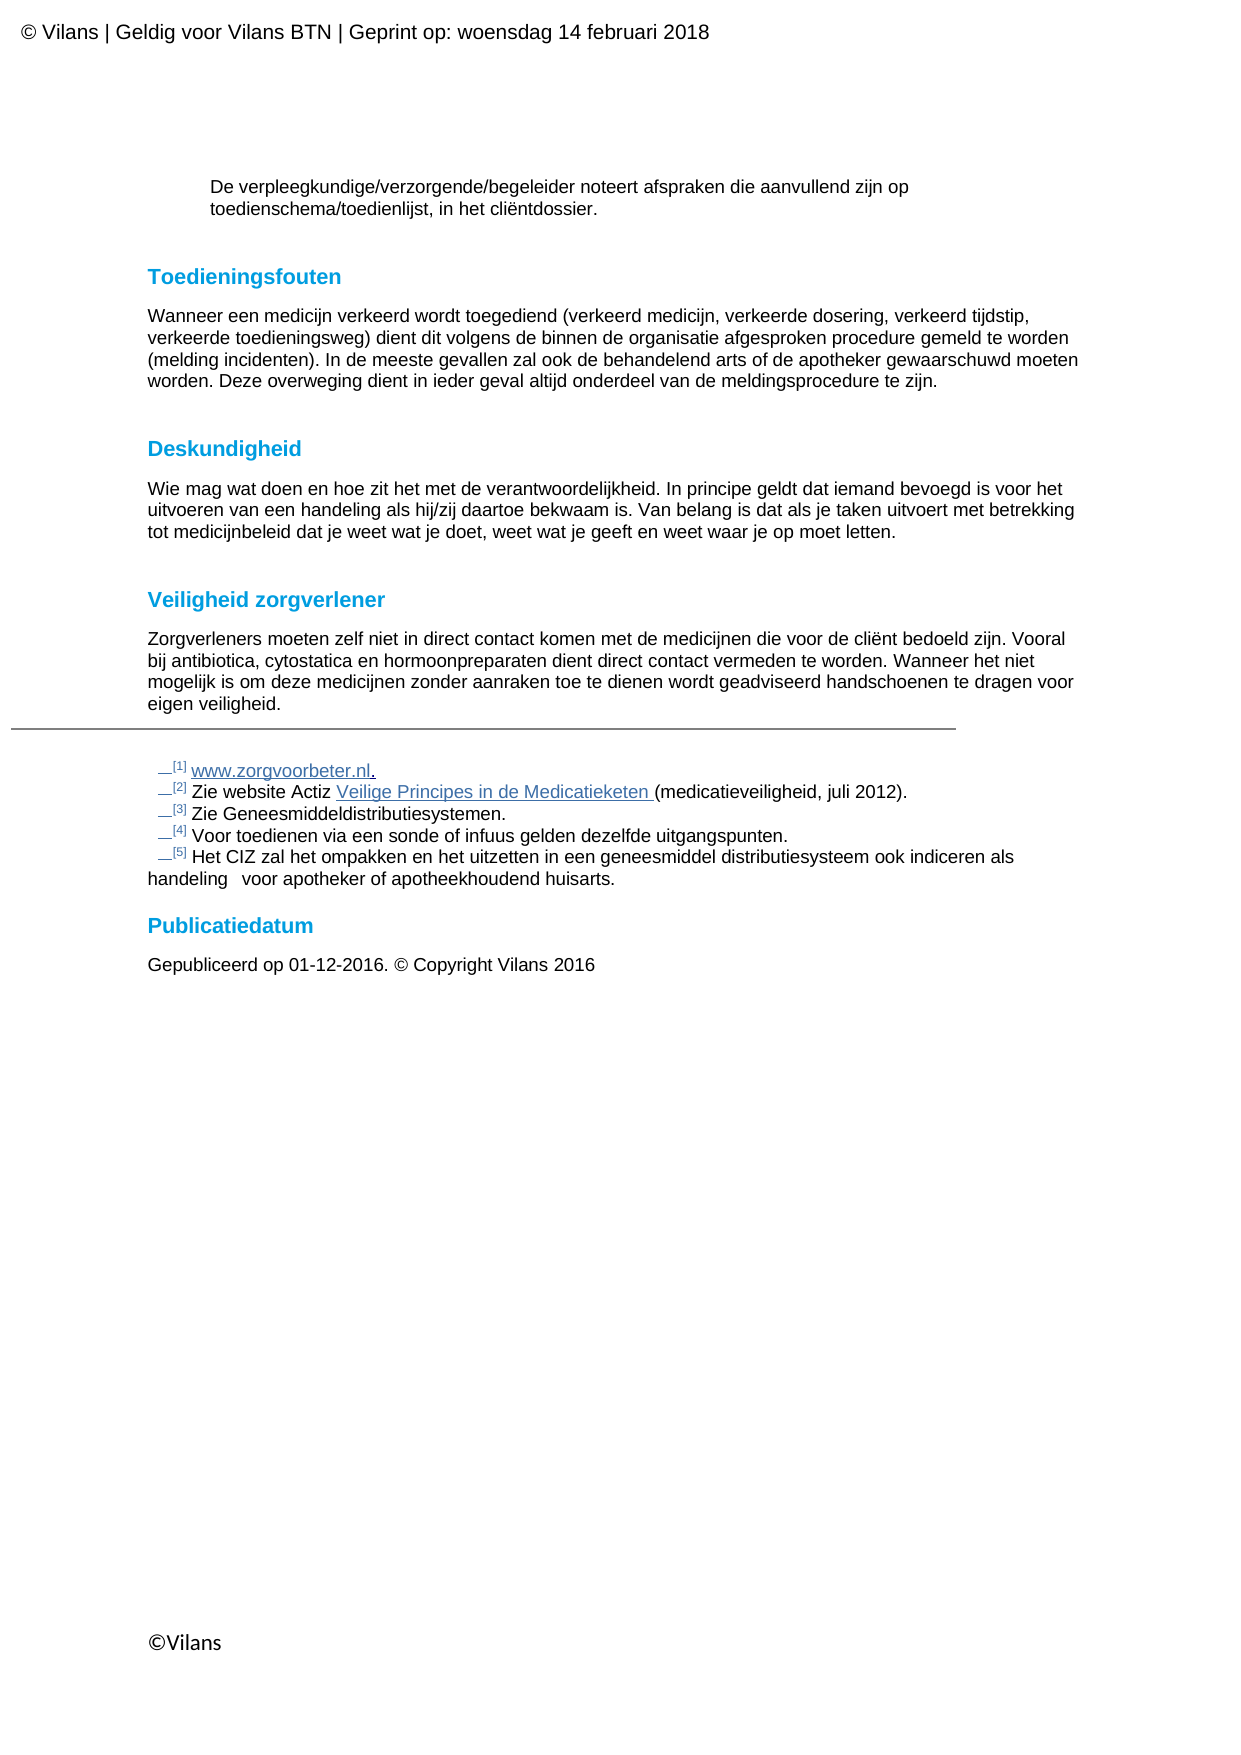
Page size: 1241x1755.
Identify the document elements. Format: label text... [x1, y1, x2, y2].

text De verpleegkundige/verzorgende/begeleider noteert afspraken die aanvullend zijn op toedienschema/toedienlijst, in het cliëntdossier. [210, 176, 1105, 219]
subtitle Deskundigheid [147, 436, 1105, 461]
text Wanneer een medicijn verkeerd wordt toegediend (verkeerd medicijn, verkeerde dosering, verkeerd tijdstip, verkeerde toedieningsweg) dient dit volgens de binnen de organisatie afgesproken procedure gemeld te worden (melding incidenten). In de meeste gevallen zal ook de behandelend arts of de apotheker gewaarschuwd moeten worden. Deze overweging dient in ieder geval altijd onderdeel van de meldingsprocedure te zijn. [147, 305, 1105, 392]
text [3] Zie Geneesmiddeldistributiesystemen. [147, 803, 1105, 825]
text [2] Zie website Actiz Veilige Principes in de Medicatieketen (medicatieveiligheid, juli 2012). [147, 782, 1105, 803]
text Zorgverleners moeten zelf niet in direct contact komen met de medicijnen die voor de cliënt bedoeld zijn. Vooral bij antibiotica, cytostatica en hormoonpreparaten dient direct contact vermeden te worden. Wanneer het niet mogelijk is om deze medicijnen zonder aanraken toe te dienen wordt geadviseerd handschoenen te dragen voor eigen veiligheid. [147, 628, 1080, 714]
text Gepubliceerd op 01-12-2016. © Copyright Vilans 2016 [147, 954, 1105, 976]
subtitle Veiligheid zorgverlener [147, 586, 1105, 612]
text [4] Voor toedienen via een sonde of infuus gelden dezelfde uitgangspunten. [147, 825, 1105, 846]
subtitle Publicatiedatum [147, 912, 1105, 938]
text [1] www.zorgvoorbeter.nl. [147, 760, 1105, 782]
subtitle Toedieningsfouten [147, 263, 1105, 289]
text [5] Het CIZ zal het ompakken en het uitzetten in een geneesmiddel distributiesysteem ook indiceren als handeling voor apotheker of apotheekhoudend huisarts. [147, 847, 1080, 890]
text Wie mag wat doen en hoe zit het met de verantwoordelijkheid. In principe geldt dat iemand bevoegd is voor het uitvoeren van een handeling als hij/zij daartoe bekwaam is. Van belang is dat als je taken uitvoert met betrekking tot medicijnbeleid dat je weet wat je doet, weet wat je geeft en weet waar je op moet letten. [147, 477, 1080, 542]
